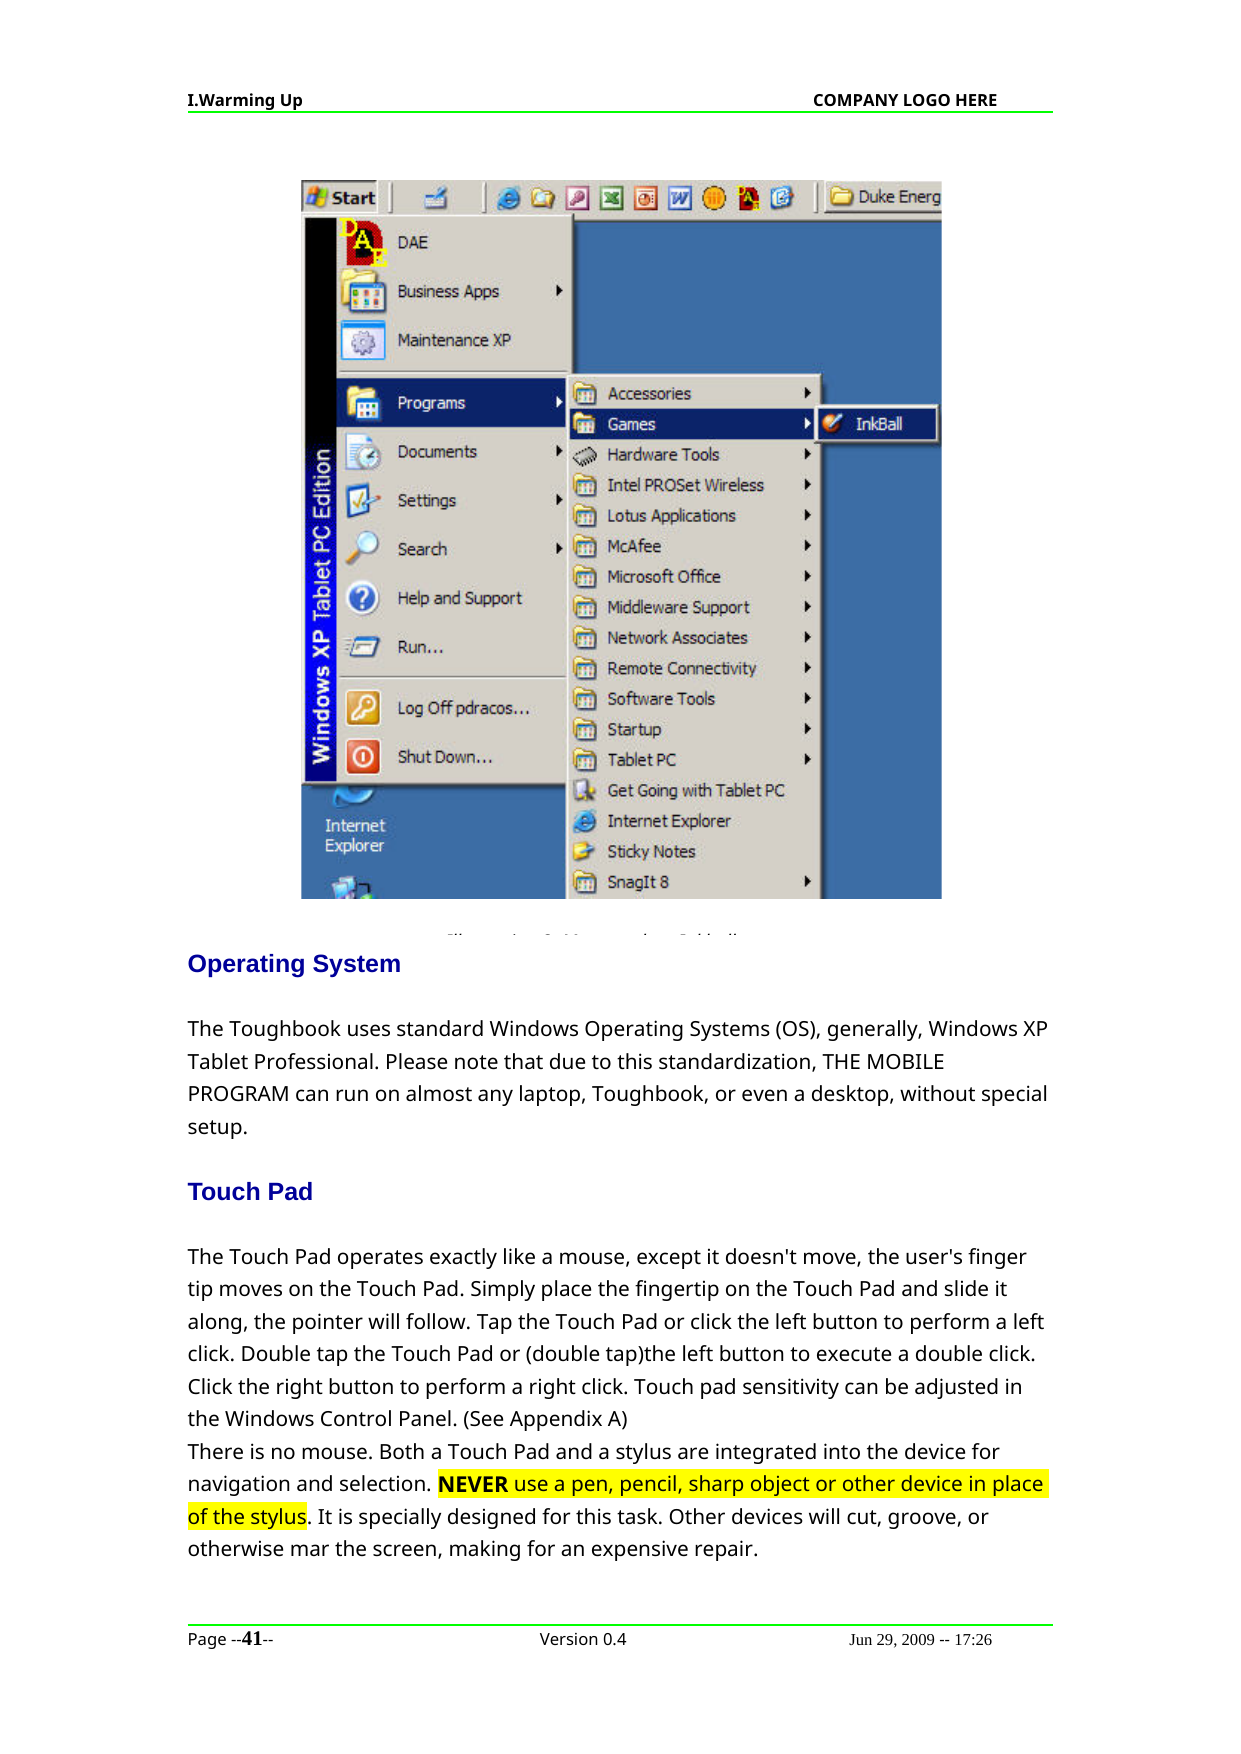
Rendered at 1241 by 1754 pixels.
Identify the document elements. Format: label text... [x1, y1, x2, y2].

subtitle Operating System [187, 162, 1053, 974]
picture [301, 180, 942, 899]
text The Toughbook uses standard Windows Operating Systems (OS), generally, Windows XP Tablet Professional. Please note that due to this standardization, THE MOBILE PROGRAM can run on almost any laptop, Toughbook, or even a desktop, without special setup. [187, 1007, 1053, 1137]
text The Touch Pad operates exactly like a mouse, except it doesn't move, the user's finger tip moves on the Touch Pad. Simply place the fingertip on the Touch Pad and slide it along, the pointer will follow. Tap the Touch Pad or click the left button to perform a left click. Double tap the Touch Pad or (double tap)the left button to execute a double click. Click the right button to perform a right click. Touch pad sensitivity can be adjusted in the Windows Control Panel. (See Appendix A) [187, 1234, 1053, 1429]
list Illustration 3: Menu path to Inkball game. [285, 928, 955, 935]
text There is no mouse. Both a Touch Pad and a stylus are integrated into the device for navigation and selection. NEVER use a pen, pencil, sharp object or other device in place of the stylus. It is specially designed for this task. Other devices will cut, groove, or otherwise mar the screen, making for an expensive repair. [187, 1429, 1053, 1559]
subtitle Touch Pad [187, 1169, 1053, 1202]
